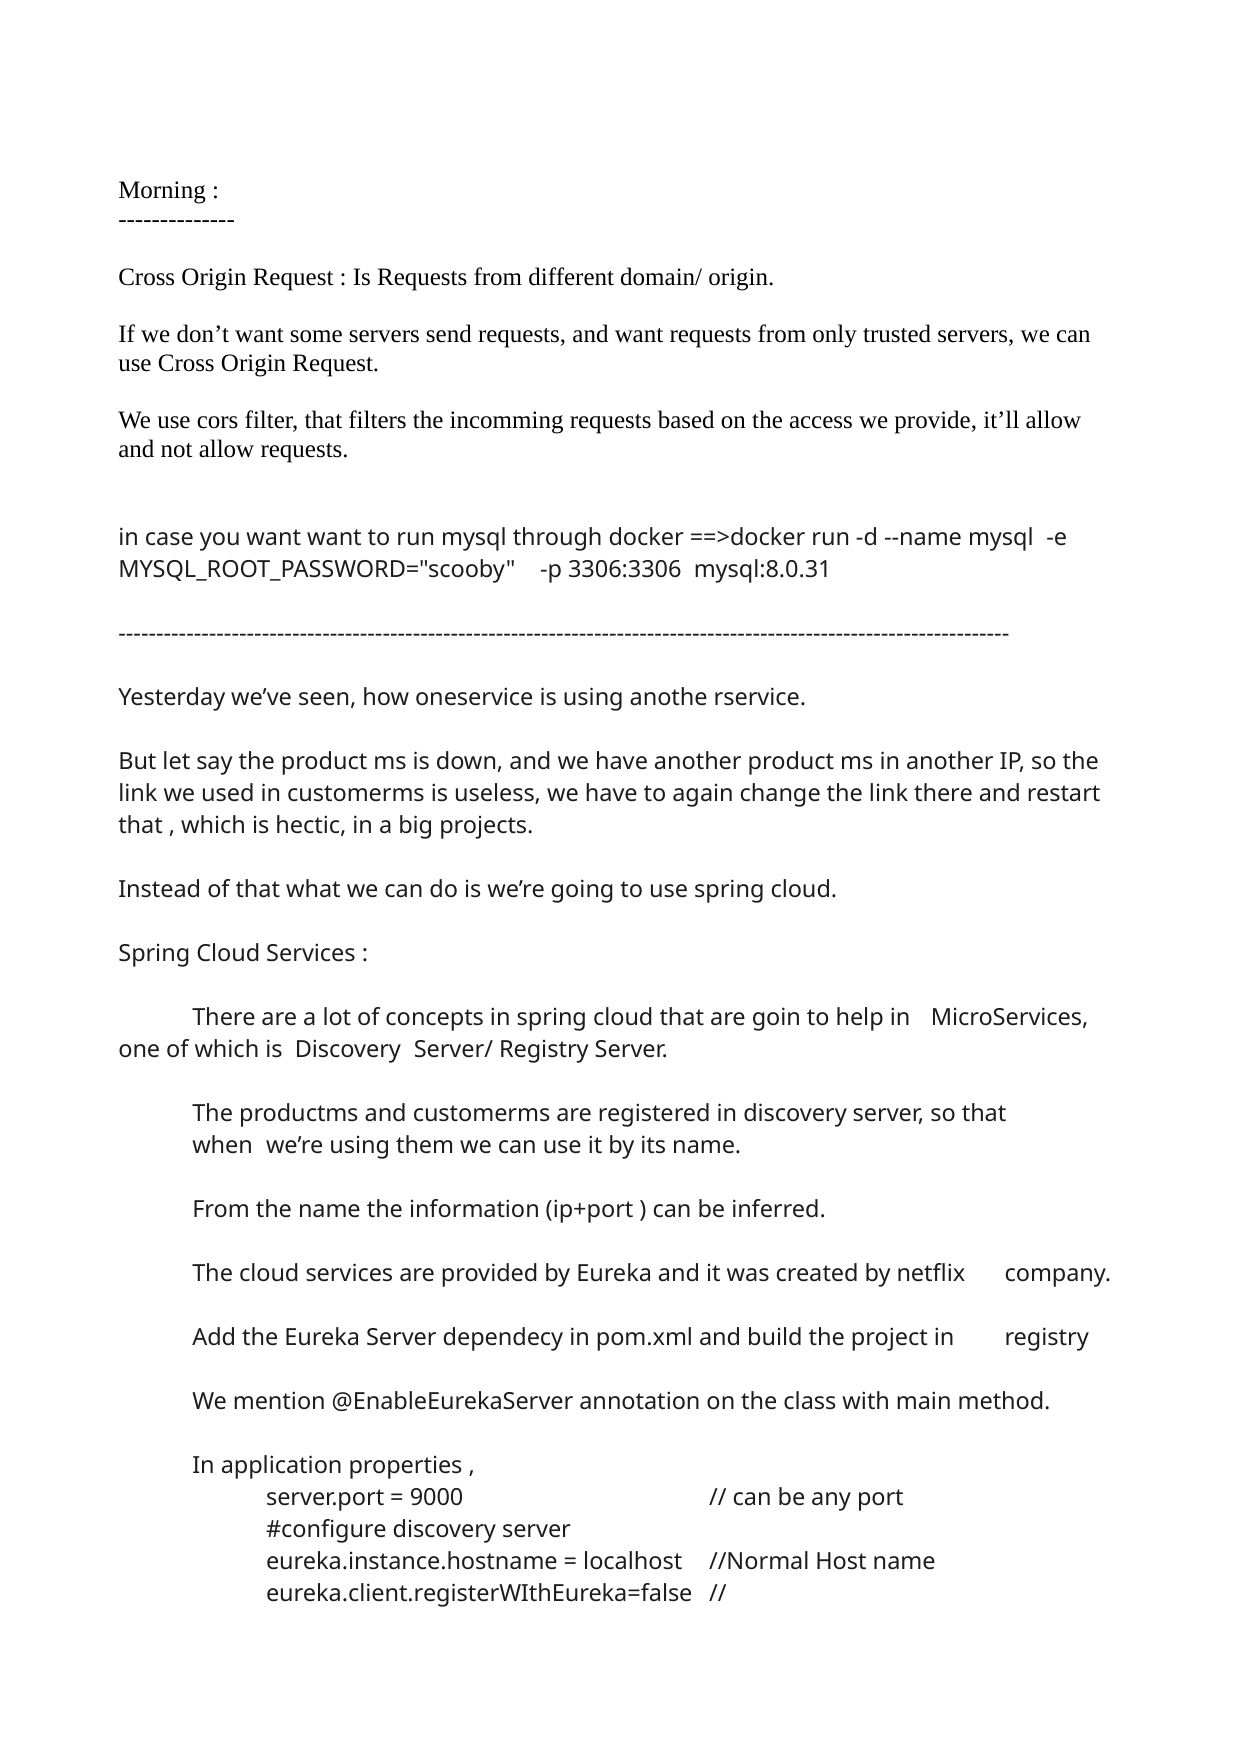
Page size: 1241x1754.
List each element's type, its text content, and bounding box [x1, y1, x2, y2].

text Yesterday we’ve seen, how oneservice is using anothe rservice. [118, 681, 1122, 712]
text But let say the product ms is down, and we have another product ms in another IP, so the link we used in customerms is useless, we have to again change the link there and restart that , which is hectic, in a big projects. [118, 744, 1122, 840]
text in case you want want to run mysql through docker ==>docker run -d --name mysql -e MYSQL_ROOT_PASSWORD="scooby" -p 3306:3306 mysql:8.0.31 [118, 521, 1122, 584]
text eureka.instance.hostname = localhost //Normal Host name [118, 1544, 1122, 1576]
text -------------- [118, 204, 1122, 233]
text Spring Cloud Services : [118, 936, 1122, 968]
text Cross Origin Request : Is Requests from different domain/ origin. [118, 262, 1122, 291]
text Morning : [118, 176, 1122, 204]
text If we don’t want some servers send requests, and want requests from only trusted servers, we can use Cross Origin Request. [118, 319, 1122, 377]
text ---------------------------------------------------------------------------------------------------------------------- [118, 617, 1122, 648]
text In application properties , [118, 1448, 1122, 1480]
text Add the Eureka Server dependecy in pom.xml and build the project in registry [118, 1320, 1122, 1352]
text The productms and customerms are registered in discovery server, so that when we’re using them we can use it by its name. [118, 1096, 1122, 1160]
text #configure discovery server [118, 1512, 1122, 1544]
text There are a lot of concepts in spring cloud that are goin to help in MicroServices, one of which is Discovery Server/ Registry Server. [118, 1000, 1122, 1064]
text Instead of that what we can do is we’re going to use spring cloud. [118, 872, 1122, 904]
text From the name the information (ip+port ) can be inferred. [118, 1192, 1122, 1224]
text The cloud services are provided by Eureka and it was created by netflix company. [118, 1256, 1122, 1288]
text We use cors filter, that filters the incomming requests based on the access we provide, it’ll allow and not allow requests. [118, 406, 1122, 463]
text server.port = 9000 // can be any port [118, 1480, 1122, 1512]
text eureka.client.registerWIthEureka=false // [118, 1576, 1122, 1608]
text We mention @EnableEurekaServer annotation on the class with main method. [118, 1384, 1122, 1416]
